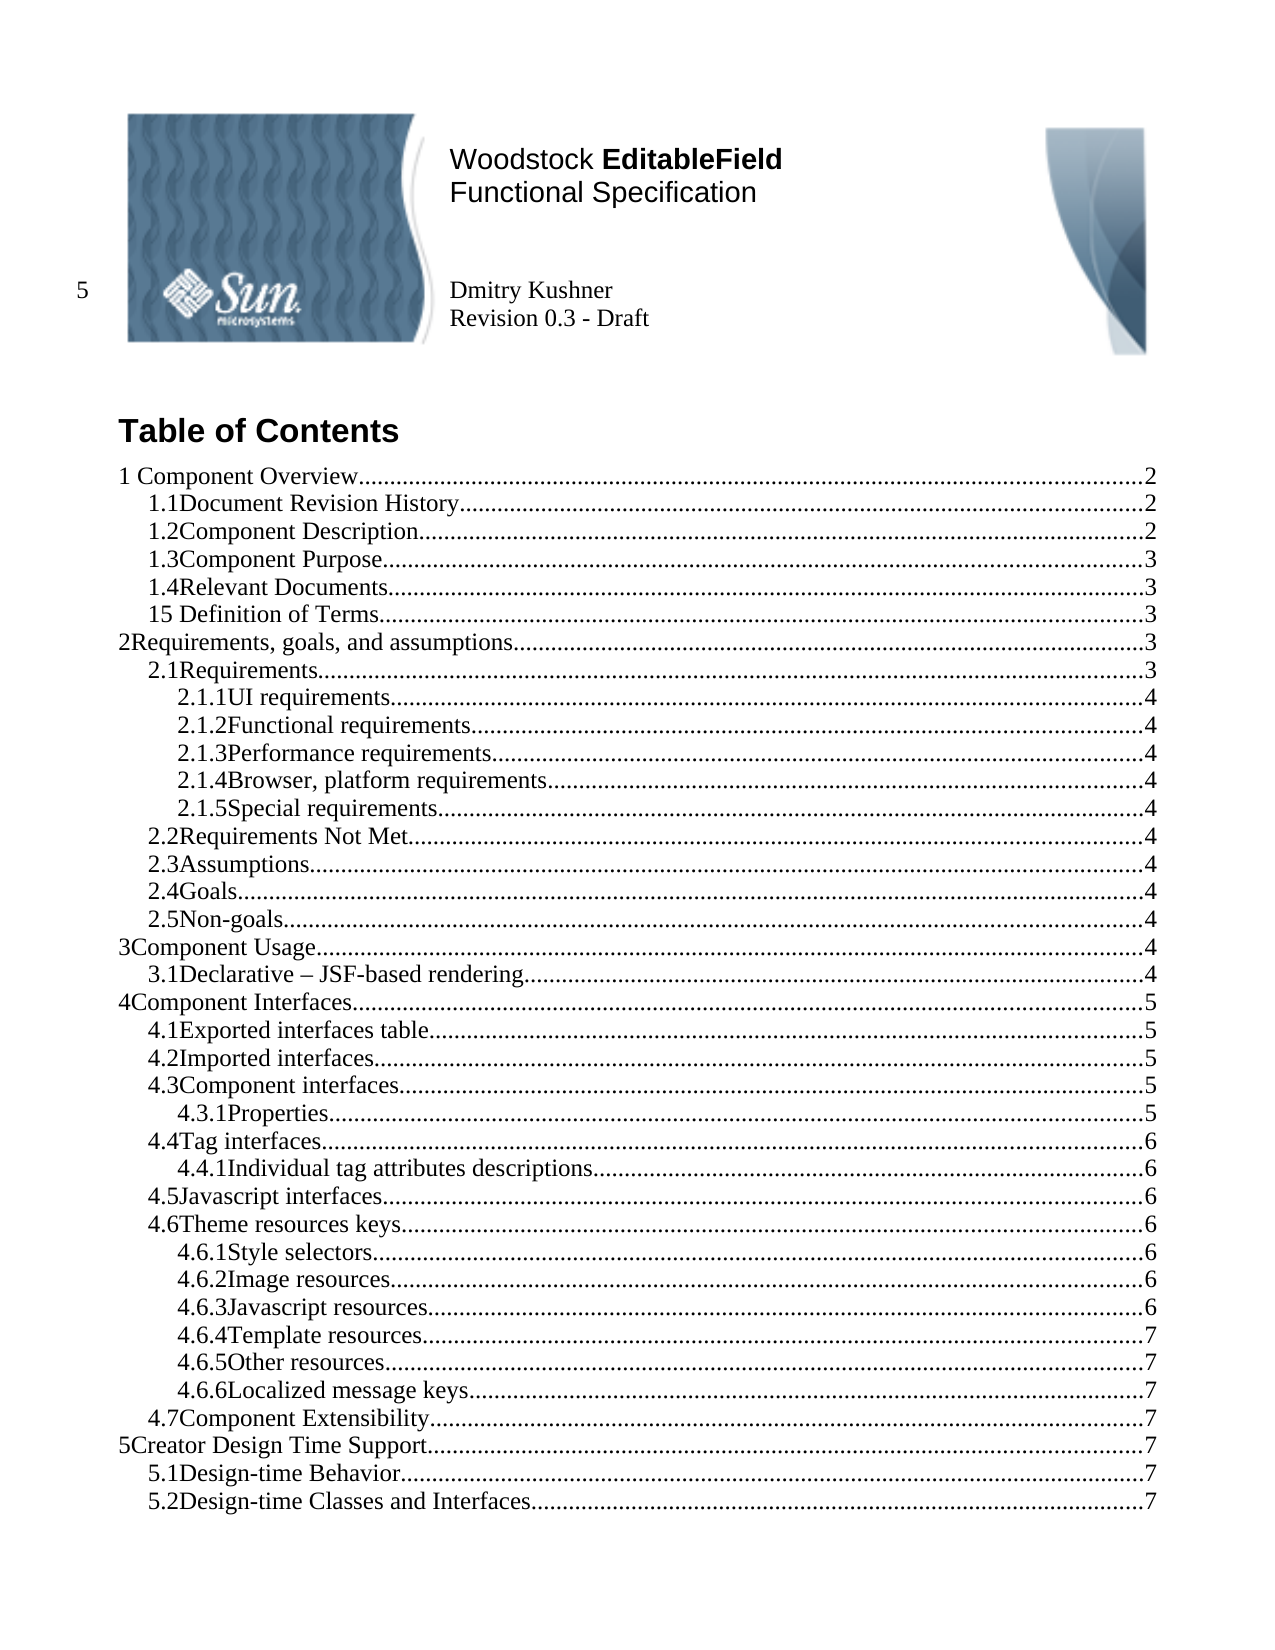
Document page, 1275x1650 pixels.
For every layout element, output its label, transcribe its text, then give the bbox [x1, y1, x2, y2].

picture [118, 104, 450, 353]
text 4.5Javascript interfaces 6 [148, 1182, 1157, 1210]
text 4.3Component interfaces 5 [148, 1071, 1157, 1099]
text 4.4.1Individual tag attributes descriptions 6 [177, 1154, 1157, 1182]
text 4.6.2Image resources 6 [177, 1265, 1157, 1293]
text 15 Definition of Terms 3 [148, 600, 1157, 628]
picture [948, 118, 1157, 366]
text 1.1Document Revision History 2 [148, 489, 1157, 517]
text 2.1.5Special requirements 4 [177, 794, 1157, 822]
text 4Component Interfaces 5 [118, 988, 1157, 1016]
text 2.1.1UI requirements 4 [177, 683, 1157, 711]
text 2.4Goals 4 [148, 877, 1157, 905]
text 2.1.3Performance requirements 4 [177, 739, 1157, 767]
text 3.1Declarative – JSF-based rendering 4 [148, 961, 1157, 988]
text 2.3Assumptions 4 [148, 850, 1157, 877]
text 4.6.6Localized message keys 7 [177, 1376, 1157, 1404]
text 4.7Component Extensibility 7 [148, 1404, 1157, 1432]
text 4.3.1Properties 5 [177, 1099, 1157, 1127]
text 3Component Usage 4 [118, 933, 1157, 961]
text 4.2Imported interfaces 5 [148, 1044, 1157, 1071]
text 2Requirements, goals, and assumptions 3 [118, 628, 1157, 656]
text 2.1Requirements 3 [148, 656, 1157, 683]
text 1 Component Overview 2 [118, 462, 1157, 489]
text 4.6.3Javascript resources 6 [177, 1293, 1157, 1321]
text 2.1.2Functional requirements 4 [177, 711, 1157, 739]
text 4.6.1Style selectors 6 [177, 1238, 1157, 1265]
text 5.1Design-time Behavior 7 [148, 1459, 1157, 1487]
text 2.2Requirements Not Met 4 [148, 822, 1157, 850]
subtitle Woodstock EditableField Functional Specification [450, 143, 948, 208]
text 5Creator Design Time Support 7 [118, 1432, 1157, 1459]
text Dmitry Kushner Revision 0.3 - Draft [450, 276, 948, 332]
text 1.3Component Purpose 3 [148, 545, 1157, 573]
text 1.2Component Description 2 [148, 517, 1157, 545]
text 5.2Design-time Classes and Interfaces 7 [148, 1487, 1157, 1515]
text 1.4Relevant Documents 3 [148, 573, 1157, 600]
text 2.1.4Browser, platform requirements 4 [177, 767, 1157, 794]
text 4.6Theme resources keys 6 [148, 1210, 1157, 1238]
text 4.1Exported interfaces table 5 [148, 1016, 1157, 1044]
text 4.4Tag interfaces 6 [148, 1127, 1157, 1154]
text 4.6.5Other resources 7 [177, 1348, 1157, 1376]
text 4.6.4Template resources 7 [177, 1321, 1157, 1348]
subtitle Table of Contents [118, 412, 1157, 449]
text 2.5Non-goals 4 [148, 905, 1157, 933]
